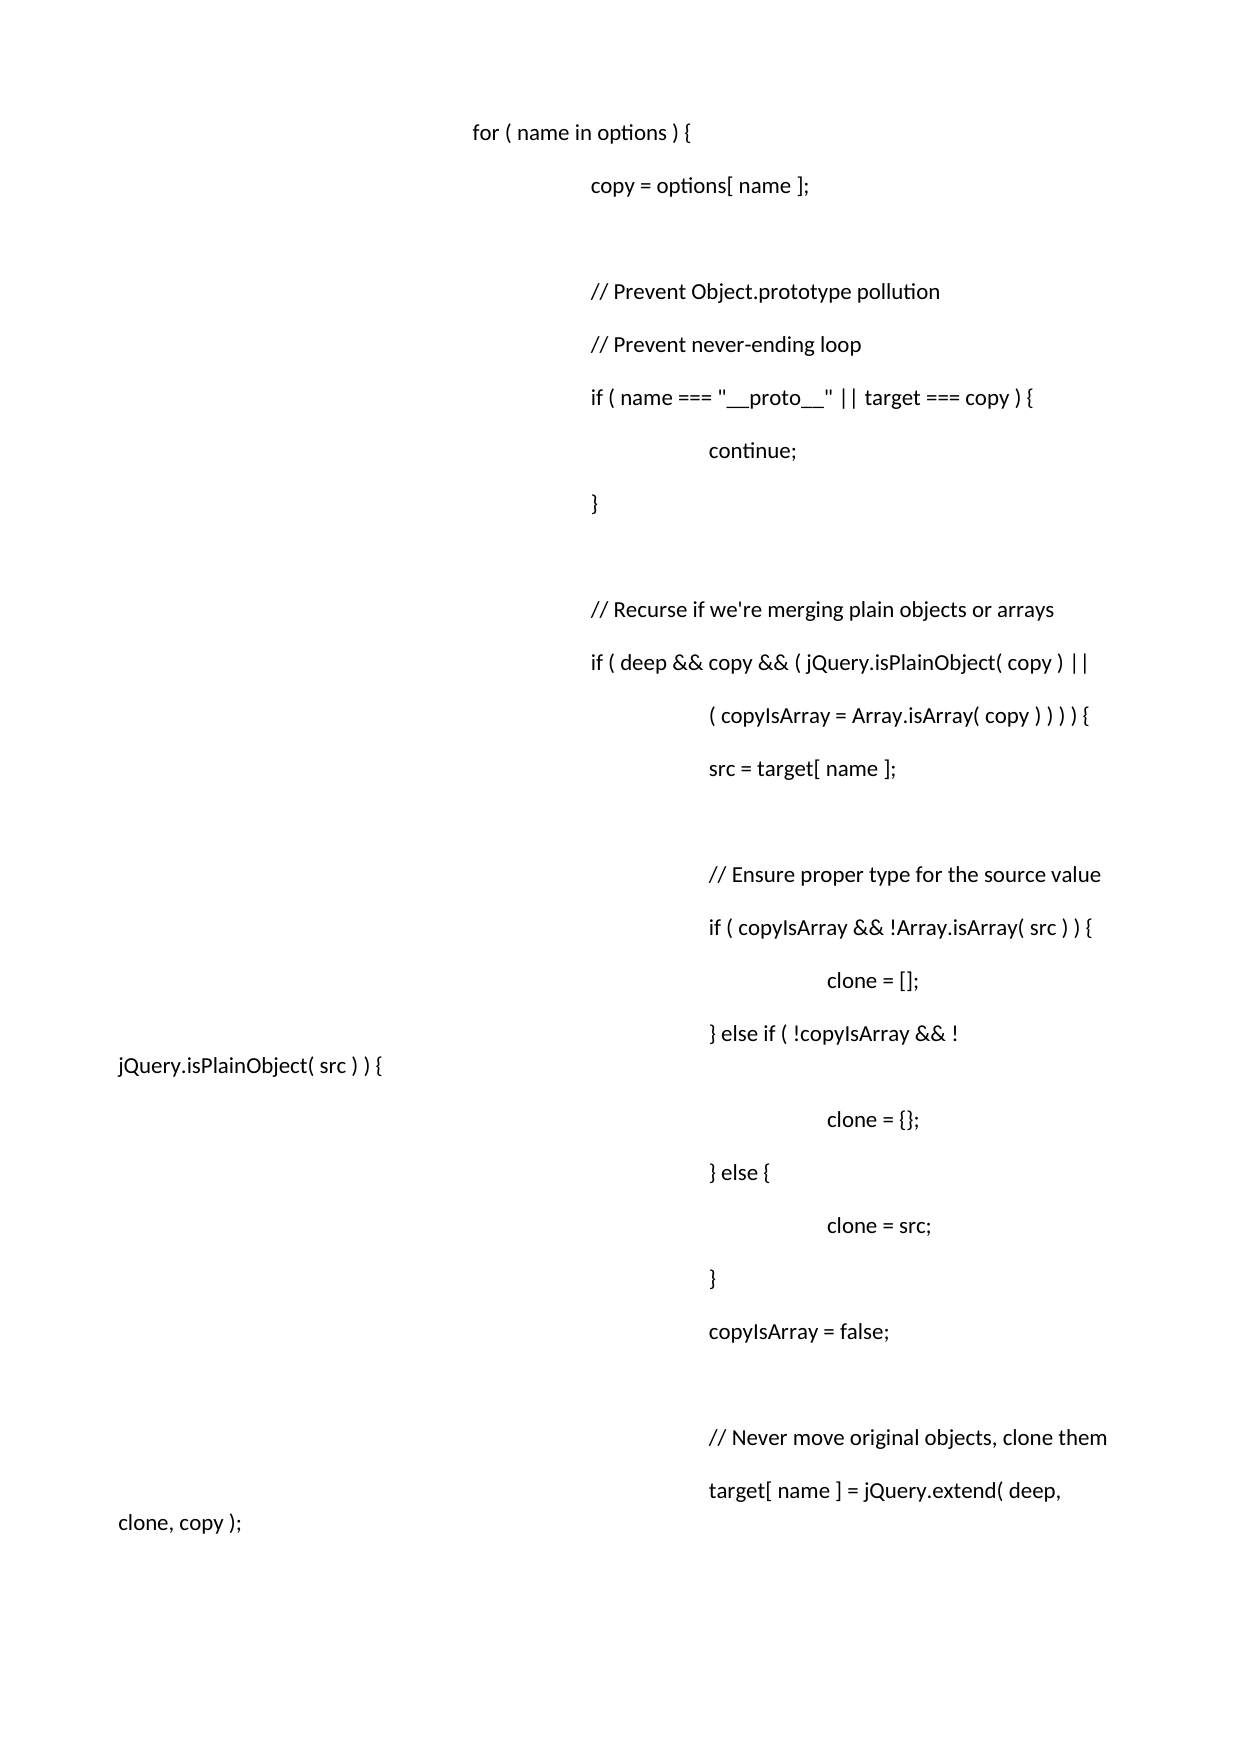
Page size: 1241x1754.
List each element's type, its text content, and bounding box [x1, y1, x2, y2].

text src = target[ name ]; [118, 754, 1122, 782]
text clone = {}; [118, 1105, 1122, 1133]
text clone = src; [118, 1211, 1122, 1239]
text clone = []; [118, 966, 1122, 994]
text // Recurse if we're merging plain objects or arrays [118, 595, 1122, 623]
text copyIsArray = false; [118, 1317, 1122, 1345]
text if ( deep && copy && ( jQuery.isPlainObject( copy ) || [118, 648, 1122, 676]
text } else { [118, 1158, 1122, 1186]
text // Prevent Object.prototype pollution [118, 277, 1122, 305]
text // Prevent never-ending loop [118, 330, 1122, 358]
text } [118, 489, 1122, 517]
text if ( copyIsArray && !Array.isArray( src ) ) { [118, 913, 1122, 941]
text ( copyIsArray = Array.isArray( copy ) ) ) ) { [118, 701, 1122, 729]
text if ( name === "__proto__" || target === copy ) { [118, 383, 1122, 411]
text continue; [118, 436, 1122, 464]
text // Ensure proper type for the source value [118, 860, 1122, 888]
text // Never move original objects, clone them [118, 1423, 1122, 1451]
text target[ name ] = jQuery.extend( deep, clone, copy ); [118, 1476, 1122, 1536]
text } [118, 1264, 1122, 1292]
text } else if ( !copyIsArray && !jQuery.isPlainObject( src ) ) { [118, 1019, 1122, 1080]
text for ( name in options ) { [118, 118, 1122, 146]
text copy = options[ name ]; [118, 171, 1122, 199]
